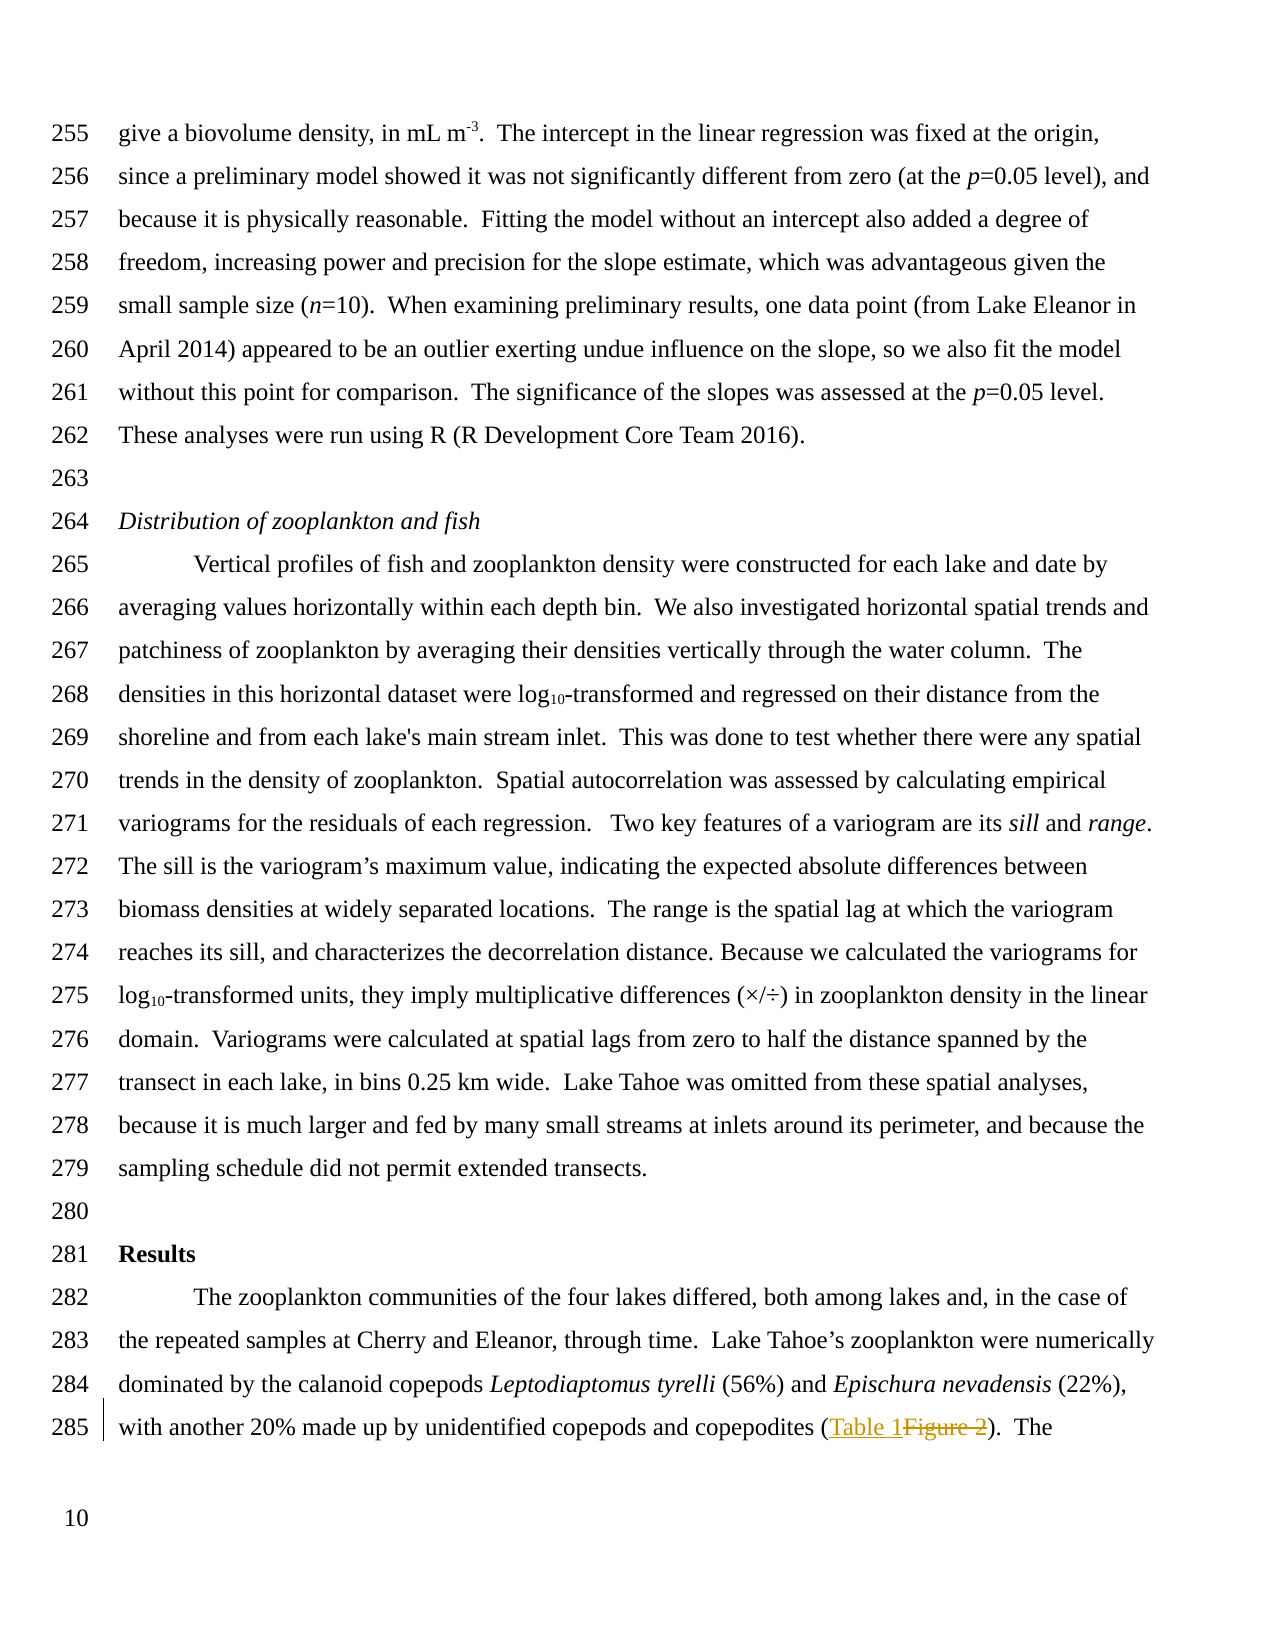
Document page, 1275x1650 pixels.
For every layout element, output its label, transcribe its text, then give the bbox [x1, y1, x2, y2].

text Distribution of zooplankton and fish [118, 506, 1157, 535]
text Results [118, 1239, 1157, 1268]
text give a biovolume density, in mL m-3. The intercept in the linear regression was fixed at the origin, since a preliminary model showed it was not significantly different from zero (at the p=0.05 level), and because it is physically reasonable. Fitting the model without an intercept also added a degree of freedom, increasing power and precision for the slope estimate, which was advantageous given the small sample size (n=10). When examining preliminary results, one data point (from Lake Eleanor in April 2014) appeared to be an outlier exerting undue influence on the slope, so we also fit the model without this point for comparison. The significance of the slopes was assessed at the p=0.05 level. These analyses were run using R (R Development Core Team 2016)⁠. [118, 118, 1157, 449]
text Vertical profiles of fish and zooplankton density were constructed for each lake and date by averaging values horizontally within each depth bin. We also investigated horizontal spatial trends and patchiness of zooplankton by averaging their densities vertically through the water column. The densities in this horizontal dataset were log10-transformed and regressed on their distance from the shoreline and from each lake's main stream inlet. This was done to test whether there were any spatial trends in the density of zooplankton. Spatial autocorrelation was assessed by calculating empirical variograms for the residuals of each regression. Two key features of a variogram are its sill and range. The sill is the variogram’s maximum value, indicating the expected absolute differences between biomass densities at widely separated locations. The range is the spatial lag at which the variogram reaches its sill, and characterizes the decorrelation distance. Because we calculated the variograms for log10-transformed units, they imply multiplicative differences (×/÷) in zooplankton density in the linear domain. Variograms were calculated at spatial lags from zero to half the distance spanned by the transect in each lake, in bins 0.25 km wide. Lake Tahoe was omitted from these spatial analyses, because it is much larger and fed by many small streams at inlets around its perimeter, and because the sampling schedule did not permit extended transects. [118, 549, 1157, 1182]
text The zooplankton communities of the four lakes differed, both among lakes and, in the case of the repeated samples at Cherry and Eleanor, through time. Lake Tahoe’s zooplankton were numerically dominated by the calanoid copepods Leptodiaptomus tyrelli (56%) and Epischura nevadensis (22%), with another 20% made up by unidentified copepods and copepodites (Table 1). The zooplankton in Independence Lake were split more evenly between the cyclopoid copepod Diacyclops thomasi (48%) and the cladoceran Daphnia middendorffiana (46%), with the remainder composed of Bosmina longirostris (6%). [118, 1282, 1157, 1441]
